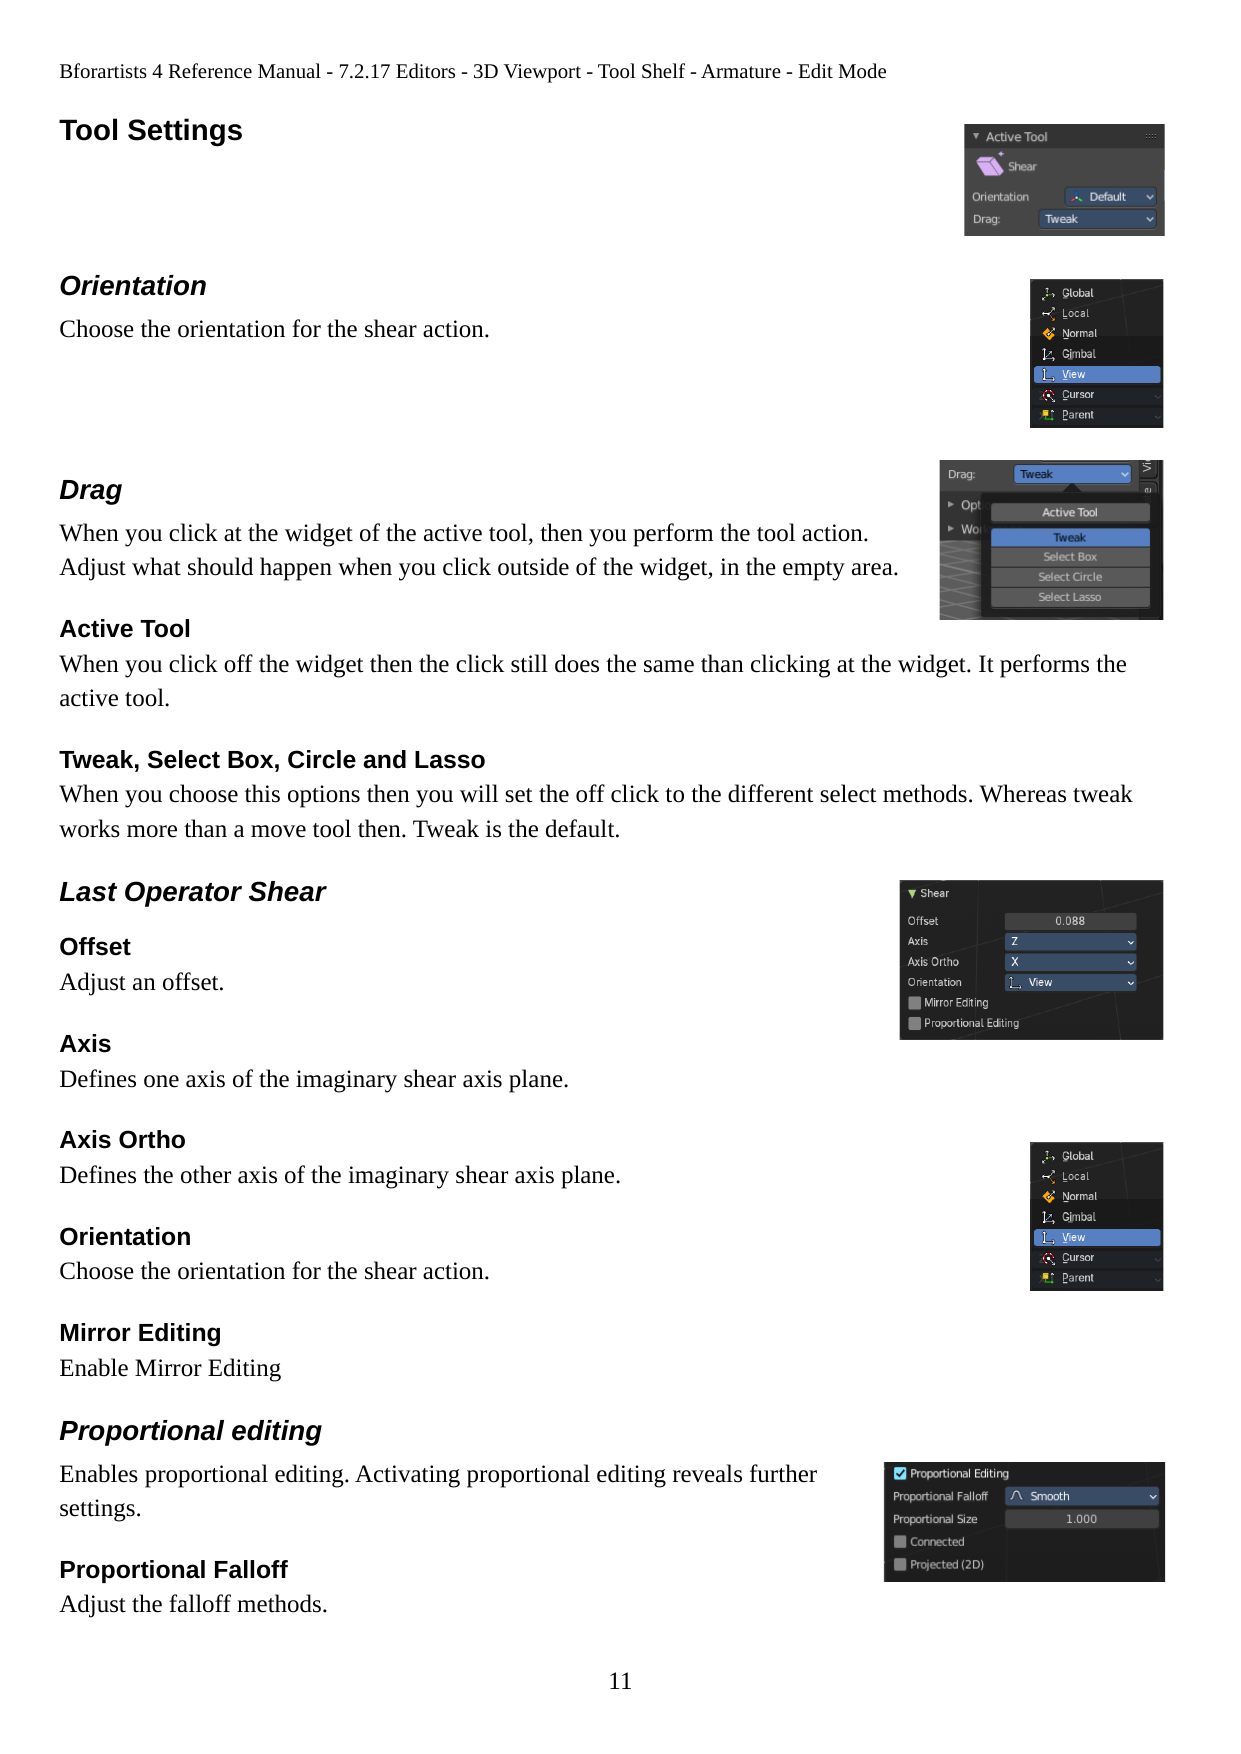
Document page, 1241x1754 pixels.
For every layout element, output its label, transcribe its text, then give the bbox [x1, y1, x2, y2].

text Choose the orientation for the shear action. [59, 314, 1030, 343]
text Defines the other axis of the imaginary shear axis plane. [59, 1160, 1030, 1189]
subtitle Proportional Falloff [59, 1555, 1181, 1583]
text When you click off the widget then the click still does the same than clicking at the widget. It performs the active tool. [59, 649, 1181, 712]
text Enable Mirror Editing [59, 1353, 1181, 1381]
subtitle [1164, 1222, 1181, 1250]
text When you choose this options then you will set the off click to the different select methods. Whereas tweak works more than a move tool then. Tweak is the default. [59, 779, 1181, 843]
subtitle Mirror Editing [59, 1318, 1181, 1346]
picture [1030, 1142, 1164, 1291]
subtitle Axis [59, 1029, 1181, 1057]
subtitle Orientation [59, 269, 1181, 301]
text Defines one axis of the imaginary shear axis plane. [59, 1064, 1181, 1092]
text [1164, 967, 1181, 996]
subtitle Offset [59, 932, 899, 961]
text Enables proportional editing. Activating proportional editing reveals further settings. [59, 1459, 1181, 1522]
picture [899, 880, 1164, 1040]
picture [964, 124, 1165, 236]
subtitle Orientation [59, 1222, 1030, 1250]
subtitle Last Operator Shear [59, 876, 1181, 907]
subtitle [1164, 473, 1181, 505]
subtitle Tool Settings [59, 113, 1181, 146]
text Choose the orientation for the shear action. [59, 1256, 1030, 1285]
subtitle Axis Ortho [59, 1125, 1181, 1154]
picture [939, 460, 1164, 620]
text Adjust an offset. [59, 967, 899, 996]
subtitle Drag [59, 473, 939, 505]
subtitle Active Tool [59, 614, 1181, 642]
picture [883, 1462, 1166, 1582]
picture [1030, 279, 1164, 428]
subtitle [1164, 932, 1181, 961]
text When you click at the widget of the active tool, then you perform the tool action. Adjust what should happen when you click outside of the widget, in the empty area. [59, 518, 939, 581]
text Adjust the falloff methods. [59, 1589, 1181, 1618]
subtitle Tweak, Select Box, Circle and Lasso [59, 745, 1181, 773]
subtitle Proportional editing [59, 1414, 1181, 1446]
